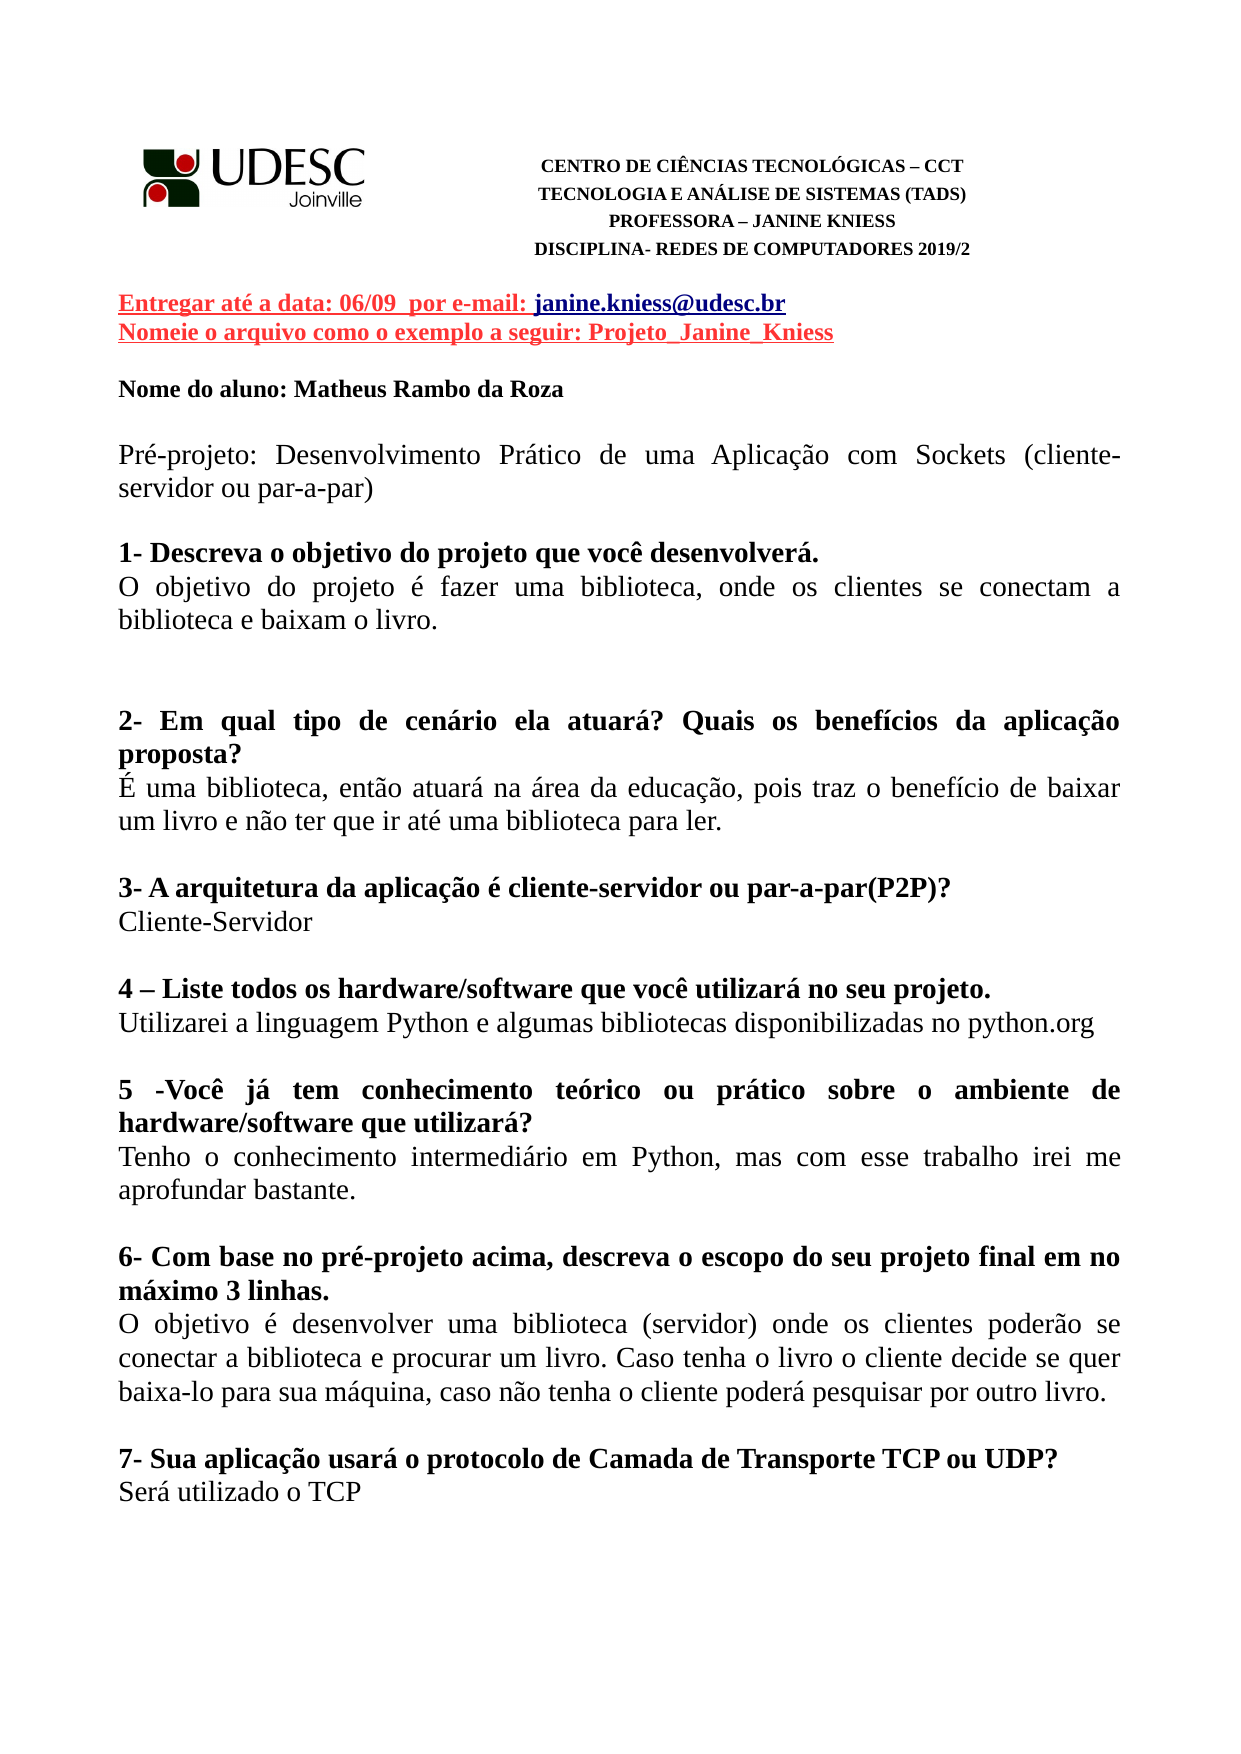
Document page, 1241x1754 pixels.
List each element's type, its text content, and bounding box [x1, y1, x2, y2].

text Tenho o conhecimento intermediário em Python, mas com esse trabalho irei me aprofundar bastante. [118, 1139, 1122, 1206]
table_header CENTRO DE CIÊNCIAS TECNOLÓGICAS – CCT TECNOLOGIA E ANÁLISE DE SISTEMAS (TADS) PROFESSORA – JANINE KNIESS DISCIPLINA- REDES DE COMPUTADORES 2019/2 [385, 148, 1119, 259]
text Cliente-Servidor [118, 904, 1122, 938]
text O objetivo do projeto é fazer uma biblioteca, onde os clientes se conectam a biblioteca e baixam o livro. [118, 569, 1122, 636]
text Nome do aluno: Matheus Rambo da Roza [118, 374, 1122, 403]
text 7- Sua aplicação usará o protocolo de Camada de Transporte TCP ou UDP? [118, 1441, 1122, 1474]
text Pré-projeto: Desenvolvimento Prático de uma Aplicação com Sockets (cliente-servidor ou par-a-par) [118, 437, 1122, 504]
text Será utilizado o TCP [118, 1474, 1122, 1508]
text Utilizarei a linguagem Python e algumas bibliotecas disponibilizadas no python.org [118, 1005, 1122, 1038]
text 6- Com base no pré-projeto acima, descreva o escopo do seu projeto final em no máximo 3 linhas. [118, 1239, 1122, 1307]
text 3- A arquitetura da aplicação é cliente-servidor ou par-a-par(P2P)? [118, 871, 1122, 904]
text 2- Em qual tipo de cenário ela atuará? Quais os benefícios da aplicação proposta? [118, 703, 1122, 770]
text Nomeie o arquivo como o exemplo a seguir: Projeto_Janine_Kniess [118, 317, 1122, 346]
table_header [132, 148, 385, 259]
text É uma biblioteca, então atuará na área da educação, pois traz o benefício de baixar um livro e não ter que ir até uma biblioteca para ler. [118, 770, 1122, 837]
text O objetivo é desenvolver uma biblioteca (servidor) onde os clientes poderão se conectar a biblioteca e procurar um livro. Caso tenha o livro o cliente decide se quer baixa-lo para sua máquina, caso não tenha o cliente poderá pesquisar por outro livro. [118, 1307, 1122, 1407]
text Entregar até a data: 06/09 por e-mail: janine.kniess@udesc.br [118, 288, 1122, 317]
text 1- Descreva o objetivo do projeto que você desenvolverá. [118, 535, 1122, 569]
text 4 – Liste todos os hardware/software que você utilizará no seu projeto. [118, 971, 1122, 1005]
text 5 -Você já tem conhecimento teórico ou prático sobre o ambiente de hardware/software que utilizará? [118, 1072, 1122, 1139]
